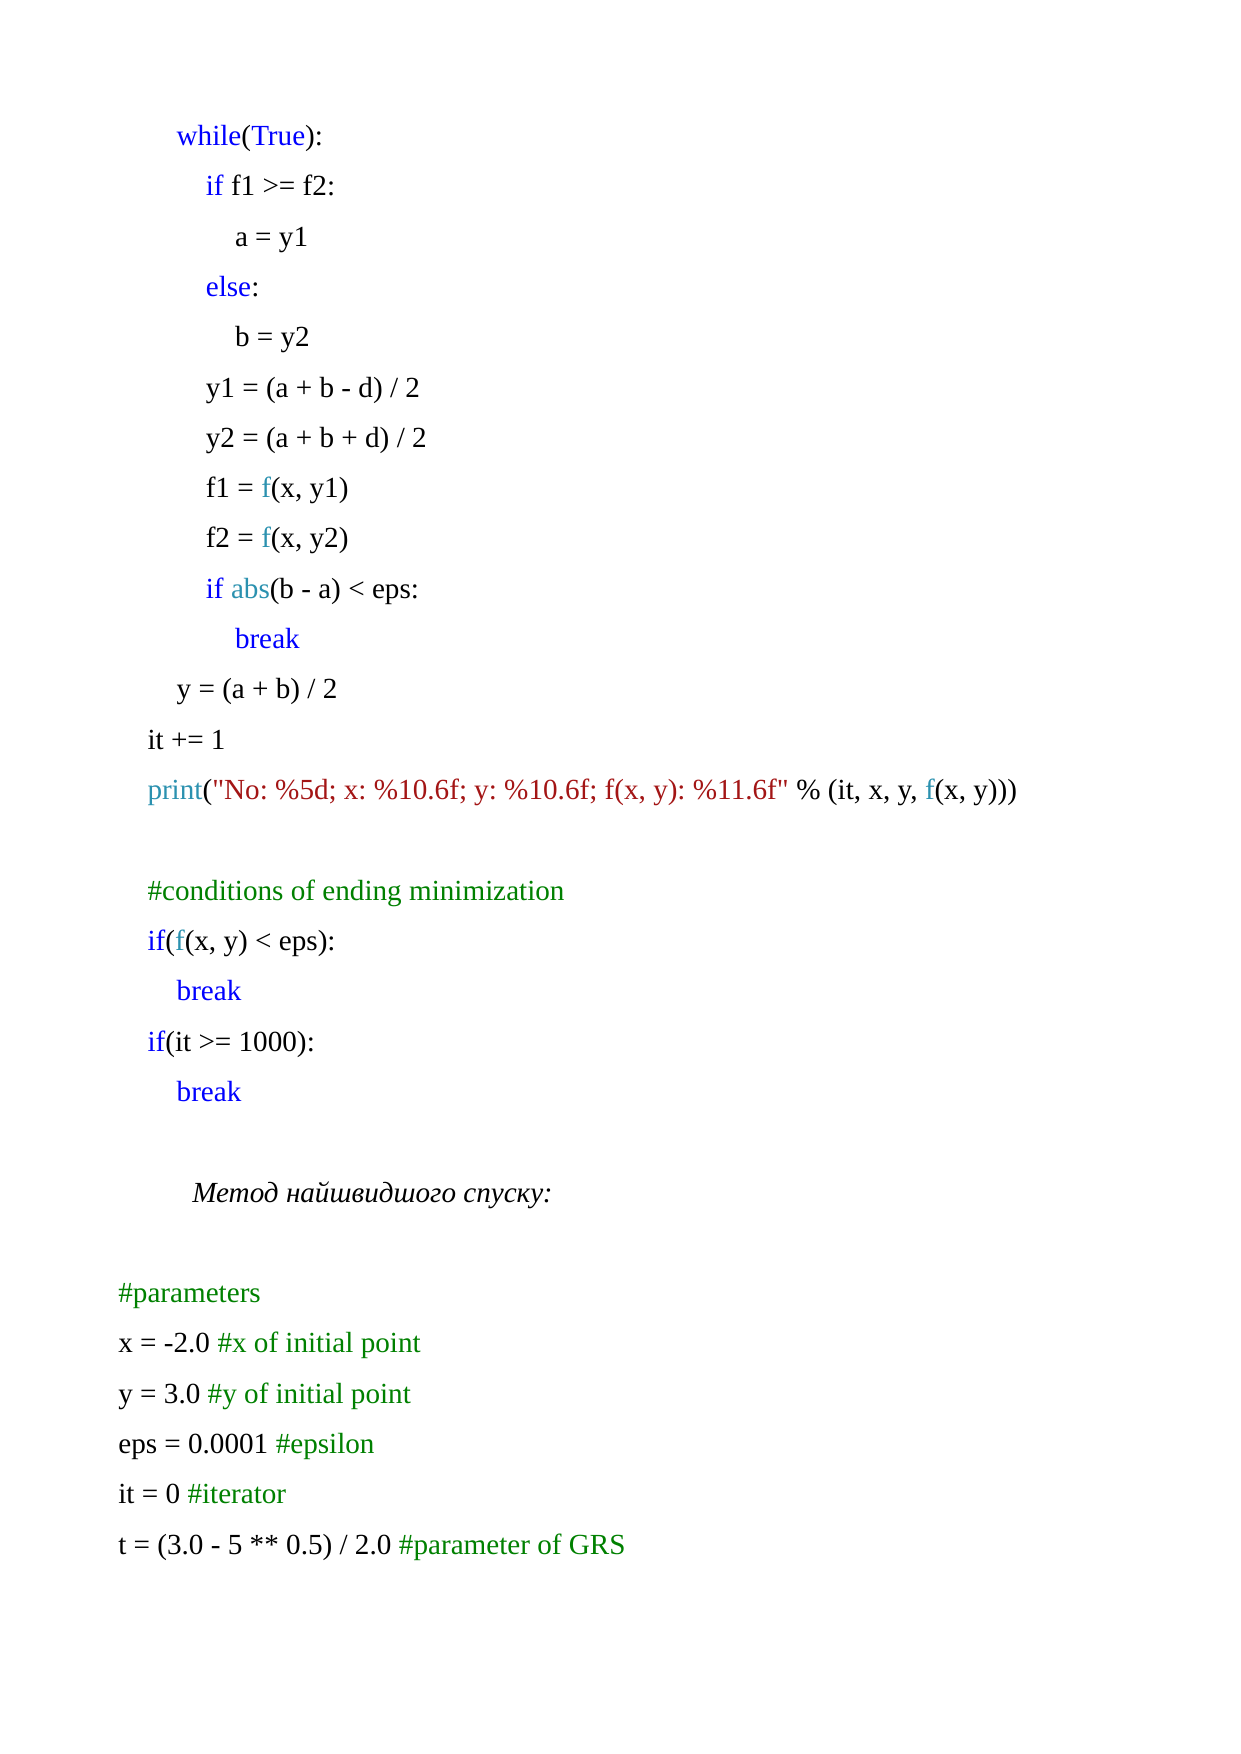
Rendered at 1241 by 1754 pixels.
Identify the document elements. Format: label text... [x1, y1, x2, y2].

text break [118, 621, 1122, 655]
text eps = 0.0001 #epsilon [118, 1426, 1122, 1460]
text while(True): [118, 118, 1122, 152]
text print("No: %5d; x: %10.6f; y: %10.6f; f(x, y): %11.6f" % (it, x, y, f(x, y))) [118, 772, 1122, 806]
text else: [118, 269, 1122, 303]
text #conditions of ending minimization [118, 873, 1122, 906]
text y = 3.0 #y of initial point [118, 1376, 1122, 1409]
text if(it >= 1000): [118, 1024, 1122, 1057]
text if abs(b - a) < eps: [118, 571, 1122, 604]
text t = (3.0 - 5 ** 0.5) / 2.0 #parameter of GRS [118, 1527, 1122, 1560]
text y = (a + b) / 2 [118, 672, 1122, 705]
text f1 = f(x, y1) [118, 470, 1122, 504]
text x = -2.0 #x of initial point [118, 1326, 1122, 1359]
text it += 1 [118, 722, 1122, 755]
text y2 = (a + b + d) / 2 [118, 420, 1122, 453]
text #parameters [118, 1275, 1122, 1309]
text it = 0 #iterator [118, 1477, 1122, 1510]
text if f1 >= f2: [118, 168, 1122, 202]
text a = y1 [118, 219, 1122, 252]
text break [118, 1074, 1122, 1108]
text break [118, 973, 1122, 1007]
text f2 = f(x, y2) [118, 521, 1122, 554]
text y1 = (a + b - d) / 2 [118, 370, 1122, 403]
text Метод найшвидшого спуску: [118, 1175, 1122, 1208]
text if(f(x, y) < eps): [118, 923, 1122, 957]
text b = y2 [118, 319, 1122, 353]
